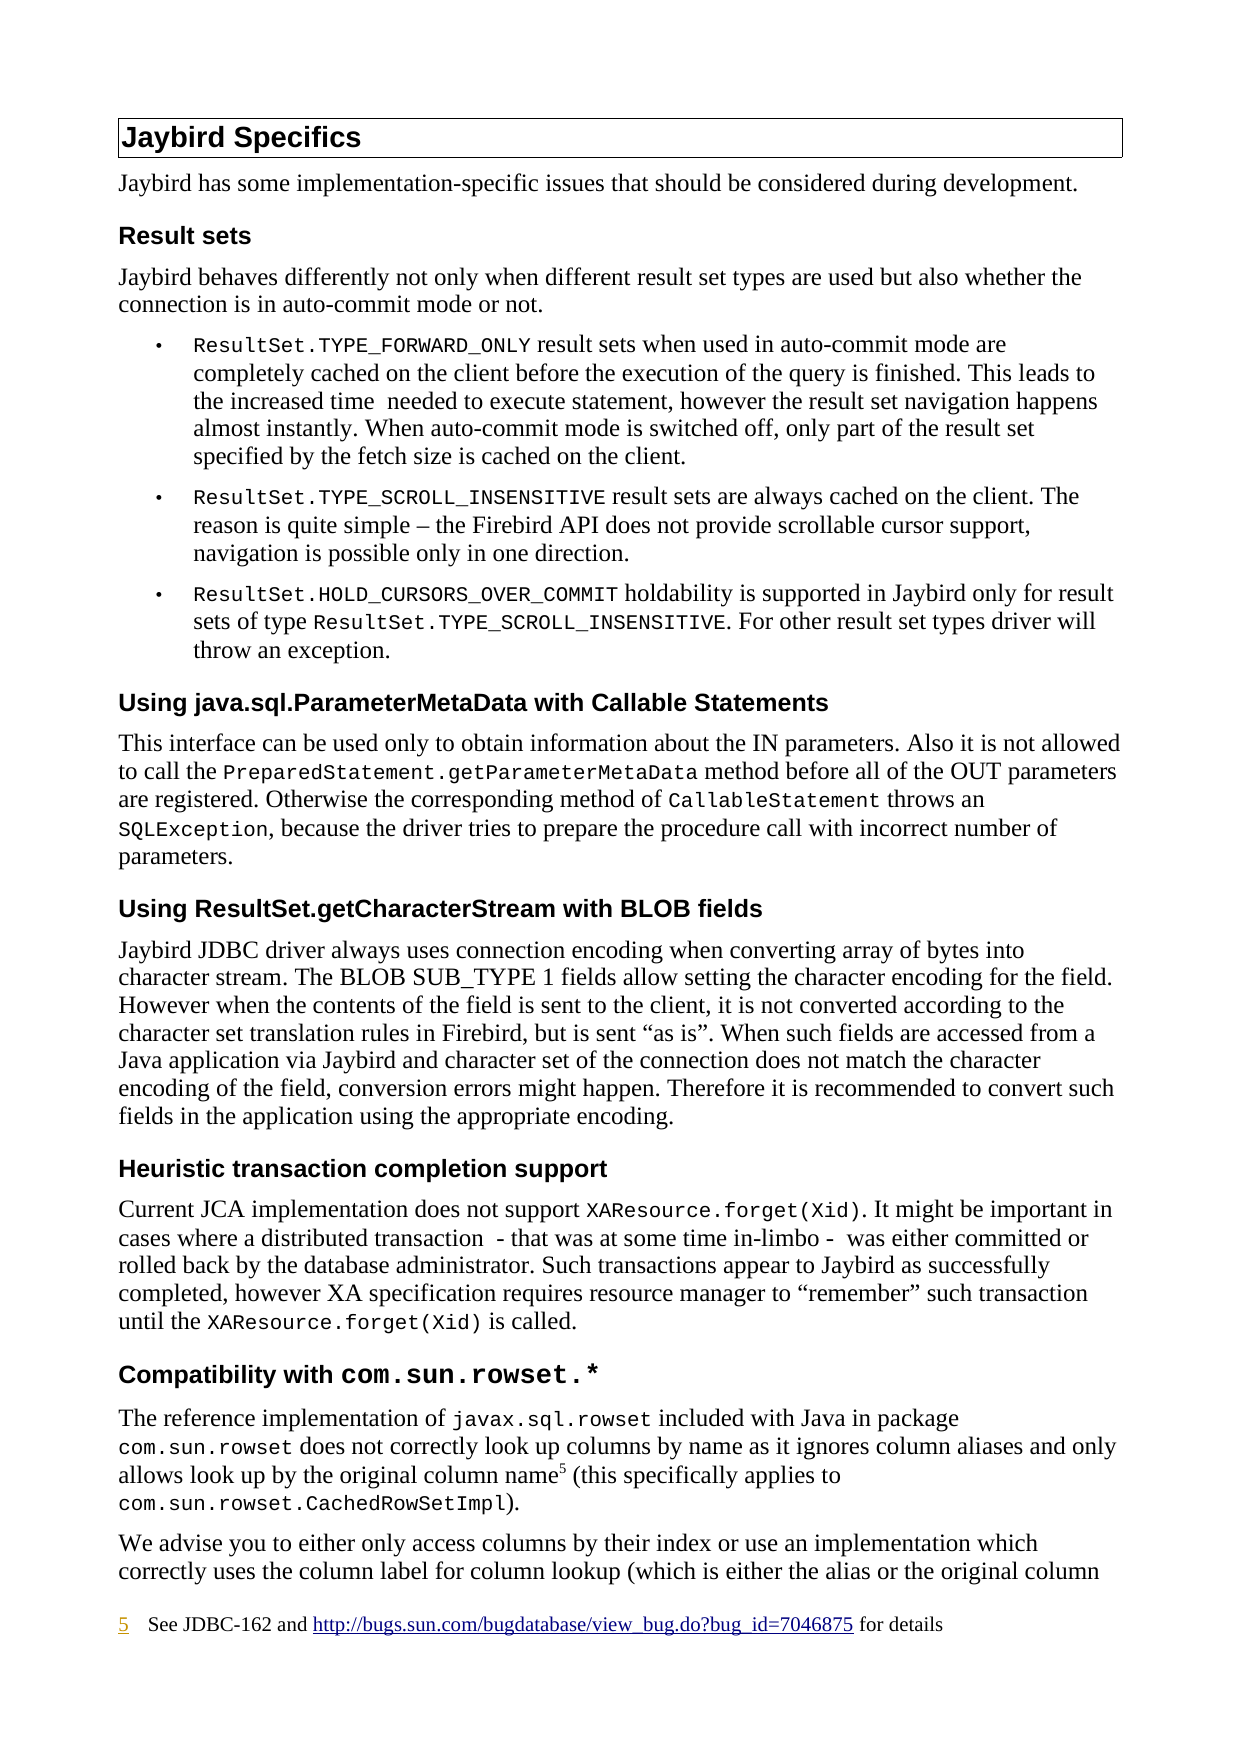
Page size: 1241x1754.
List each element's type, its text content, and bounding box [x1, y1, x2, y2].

list ResultSet.TYPE_FORWARD_ONLY result sets when used in auto-commit mode are completely cached on the client before the execution of the query is finished. This leads to the increased time needed to execute statement, however the result set navigation happens almost instantly. When auto-commit mode is switched off, only part of the result set specified by the fetch size is cached on the client. [156, 331, 1122, 470]
text Jaybird JDBC driver always uses connection encoding when converting array of bytes into character stream. The BLOB SUB_TYPE 1 fields allow setting the character encoding for the field. However when the contents of the field is sent to the client, it is not converted according to the character set translation rules in Firebird, but is sent “as is”. When such fields are accessed from a Java application via Jaybird and character set of the connection does not match the character encoding of the field, conversion errors might happen. Therefore it is recommended to convert such fields in the application using the appropriate encoding. [118, 936, 1122, 1130]
text Jaybird has some implementation-specific issues that should be considered during development. [118, 169, 1122, 197]
text The reference implementation of javax.sql.rowset included with Java in package com.sun.rowset does not correctly look up columns by name as it ignores column aliases and only allows look up by the original column name (this specifically applies to com.sun.rowset.CachedRowSetImpl). [118, 1404, 1122, 1517]
subtitle Compatibility with com.sun.rowset.* [118, 1360, 1122, 1391]
subtitle Heuristic transaction completion support [118, 1155, 1122, 1183]
text Current JCA implementation does not support XAResource.forget(Xid). It might be important in cases where a distributed transaction - that was at some time in-limbo - was either committed or rolled back by the database administrator. Such transactions appear to Jaybird as successfully completed, however XA specification requires resource manager to “remember” such transaction until the XAResource.forget(Xid) is called. [118, 1195, 1122, 1335]
list ResultSet.HOLD_CURSORS_OVER_COMMIT holdability is supported in Jaybird only for result sets of type ResultSet.TYPE_SCROLL_INSENSITIVE. For other result set types driver will throw an exception. [156, 579, 1122, 664]
text This interface can be used only to obtain information about the IN parameters. Also it is not allowed to call the PreparedStatement.getParameterMetaData method before all of the OUT parameters are registered. Otherwise the corresponding method of CallableStatement throws an SQLException, because the driver tries to prepare the procedure call with incorrect number of parameters. [118, 729, 1122, 870]
text Jaybird behaves differently not only when different result set types are used but also whether the connection is in auto-commit mode or not. [118, 263, 1122, 318]
subtitle Using java.sql.ParameterMetaData with Callable Statements [118, 689, 1122, 717]
subtitle Using ResultSet.getCharacterStream with BLOB fields [118, 895, 1122, 923]
subtitle Jaybird Specifics [119, 119, 1122, 157]
text See JDBC-162 and http://bugs.sun.com/bugdatabase/view_bug.do?bug_id=7046875 for details [118, 1613, 1122, 1636]
text We advise you to either only access columns by their index or use an implementation which correctly uses the column label for column lookup (which is either the alias or the original column [118, 1529, 1122, 1585]
list ResultSet.TYPE_SCROLL_INSENSITIVE result sets are always cached on the client. The reason is quite simple – the Firebird API does not provide scrollable cursor support, navigation is possible only in one direction. [156, 482, 1122, 566]
subtitle Result sets [118, 222, 1122, 250]
